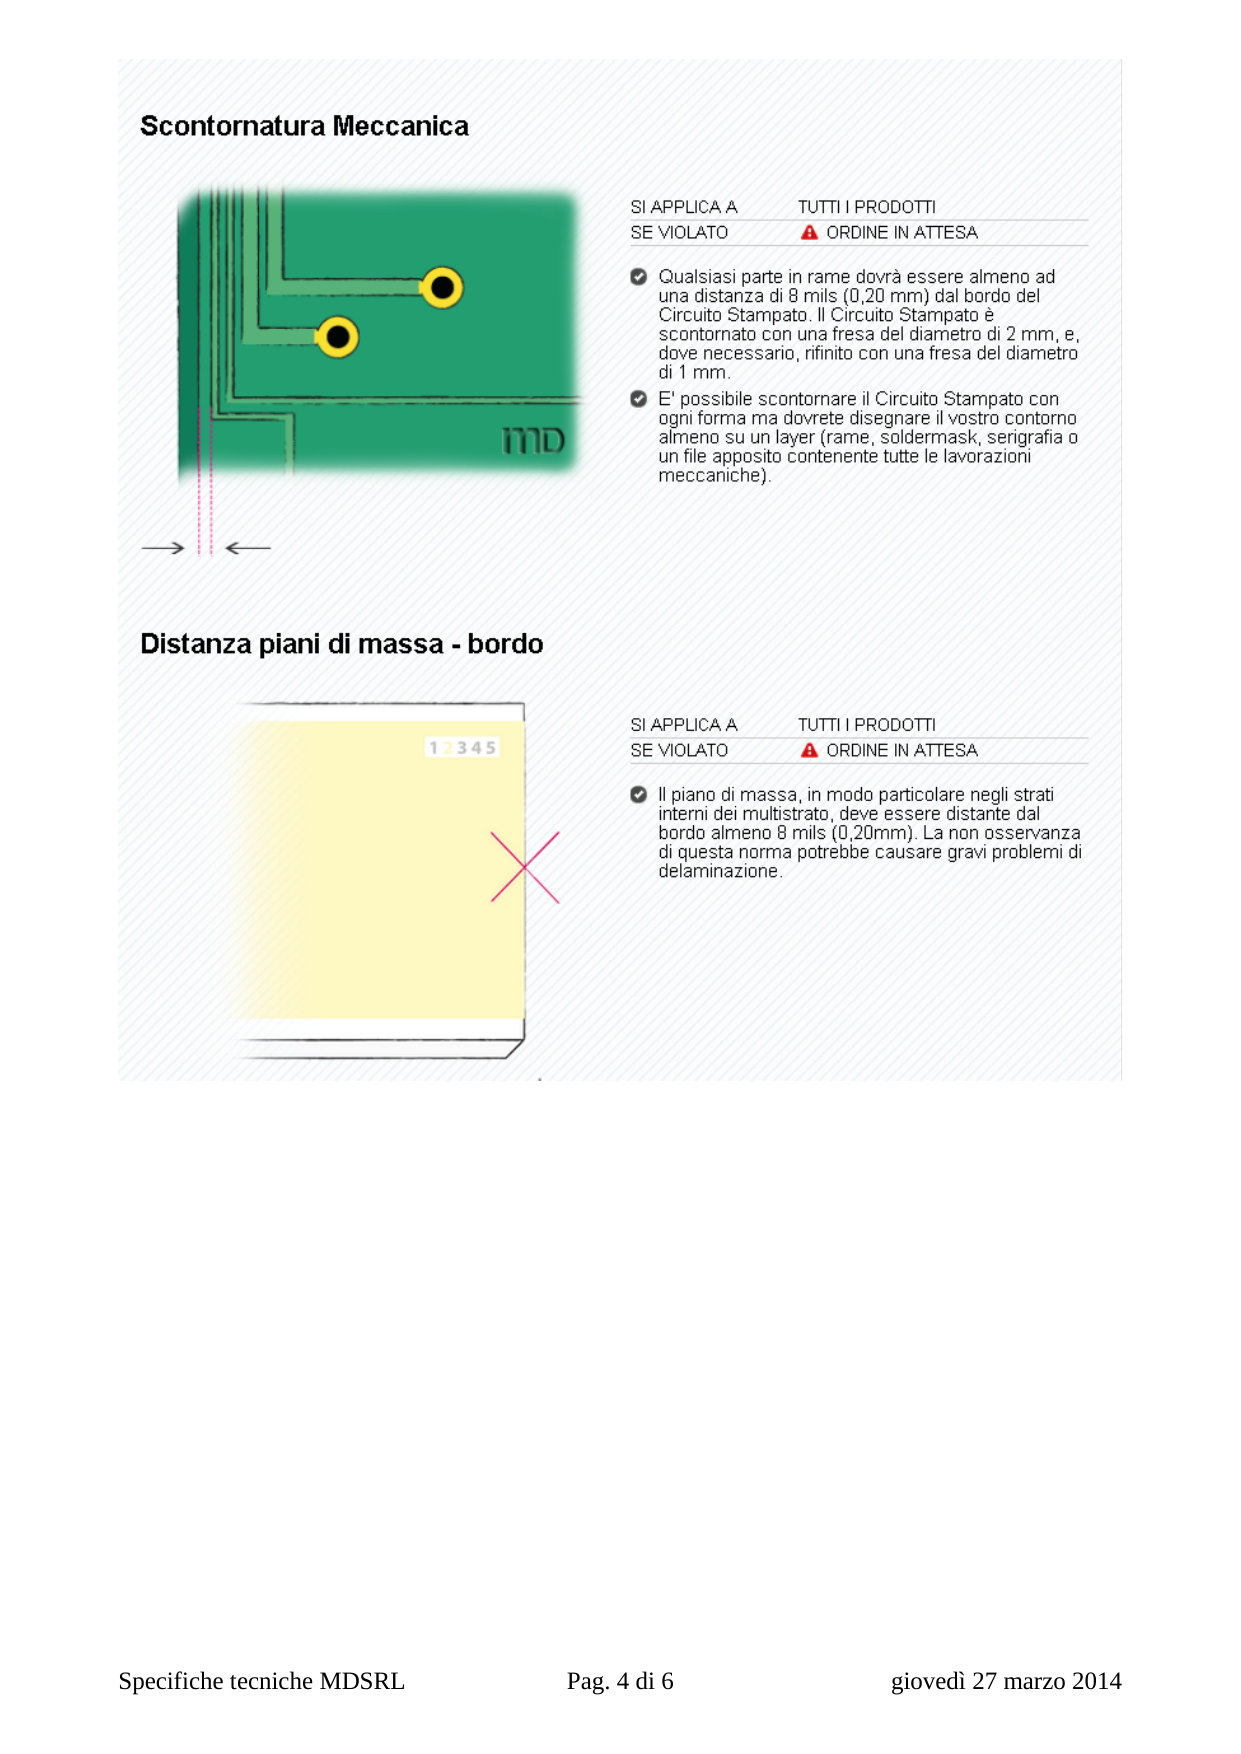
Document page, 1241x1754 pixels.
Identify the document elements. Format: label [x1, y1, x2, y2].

picture [118, 59, 1123, 1081]
